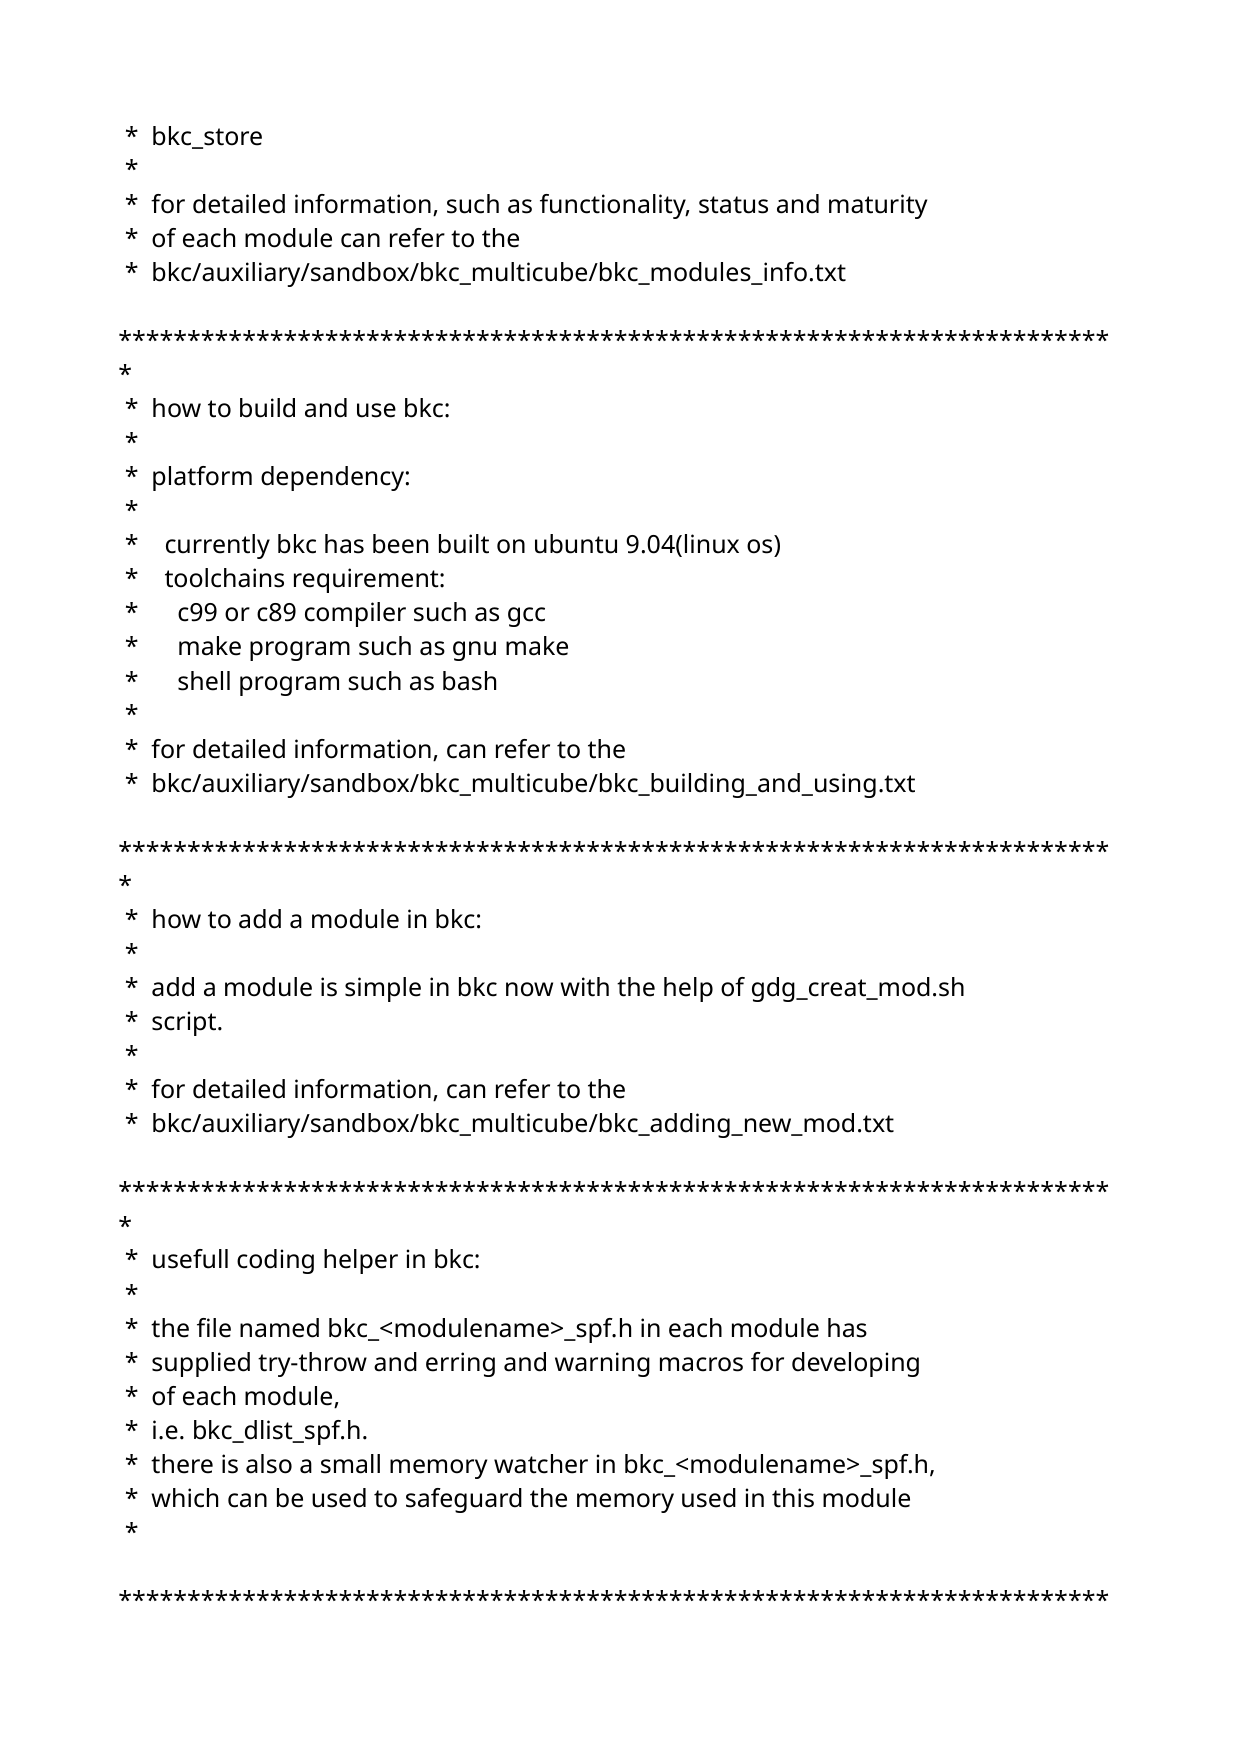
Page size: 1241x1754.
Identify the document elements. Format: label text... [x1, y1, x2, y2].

text * [118, 1515, 1122, 1549]
text * [118, 1038, 1122, 1072]
text * [118, 936, 1122, 970]
text * [118, 697, 1122, 731]
text * of each module can refer to the [118, 220, 1122, 254]
text * for detailed information, can refer to the [118, 1072, 1122, 1106]
text * toolchains requirement: [118, 561, 1122, 595]
text * bkc/auxiliary/sandbox/bkc_multicube/bkc_modules_info.txt [118, 254, 1122, 288]
text * of each module, [118, 1378, 1122, 1412]
text * add a module is simple in bkc now with the help of gdg_creat_mod.sh [118, 970, 1122, 1004]
text * platform dependency: [118, 459, 1122, 493]
text * make program such as gnu make [118, 629, 1122, 663]
text * supplied try-throw and erring and warning macros for developing [118, 1344, 1122, 1378]
text * usefull coding helper in bkc: [118, 1242, 1122, 1276]
text * [118, 152, 1122, 186]
text * shell program such as bash [118, 663, 1122, 697]
text * for detailed information, can refer to the [118, 731, 1122, 765]
text * [118, 425, 1122, 459]
text * bkc/auxiliary/sandbox/bkc_multicube/bkc_adding_new_mod.txt [118, 1106, 1122, 1140]
text ************************************************************************* [118, 288, 1122, 391]
text ************************************************************************ [118, 1549, 1122, 1617]
text * how to build and use bkc: [118, 391, 1122, 425]
text * [118, 493, 1122, 527]
text * [118, 1276, 1122, 1310]
text * the file named bkc_<modulename>_spf.h in each module has [118, 1310, 1122, 1344]
text * for detailed information, such as functionality, status and maturity [118, 186, 1122, 220]
text * i.e. bkc_dlist_spf.h. [118, 1412, 1122, 1447]
text * bkc_store [118, 118, 1122, 152]
text * script. [118, 1004, 1122, 1038]
text * currently bkc has been built on ubuntu 9.04(linux os) [118, 527, 1122, 561]
text * bkc/auxiliary/sandbox/bkc_multicube/bkc_building_and_using.txt [118, 765, 1122, 799]
text * how to add a module in bkc: [118, 902, 1122, 936]
text ************************************************************************* [118, 1140, 1122, 1242]
text * c99 or c89 compiler such as gcc [118, 595, 1122, 629]
text ************************************************************************* [118, 799, 1122, 902]
text * there is also a small memory watcher in bkc_<modulename>_spf.h, [118, 1447, 1122, 1481]
text * which can be used to safeguard the memory used in this module [118, 1481, 1122, 1515]
